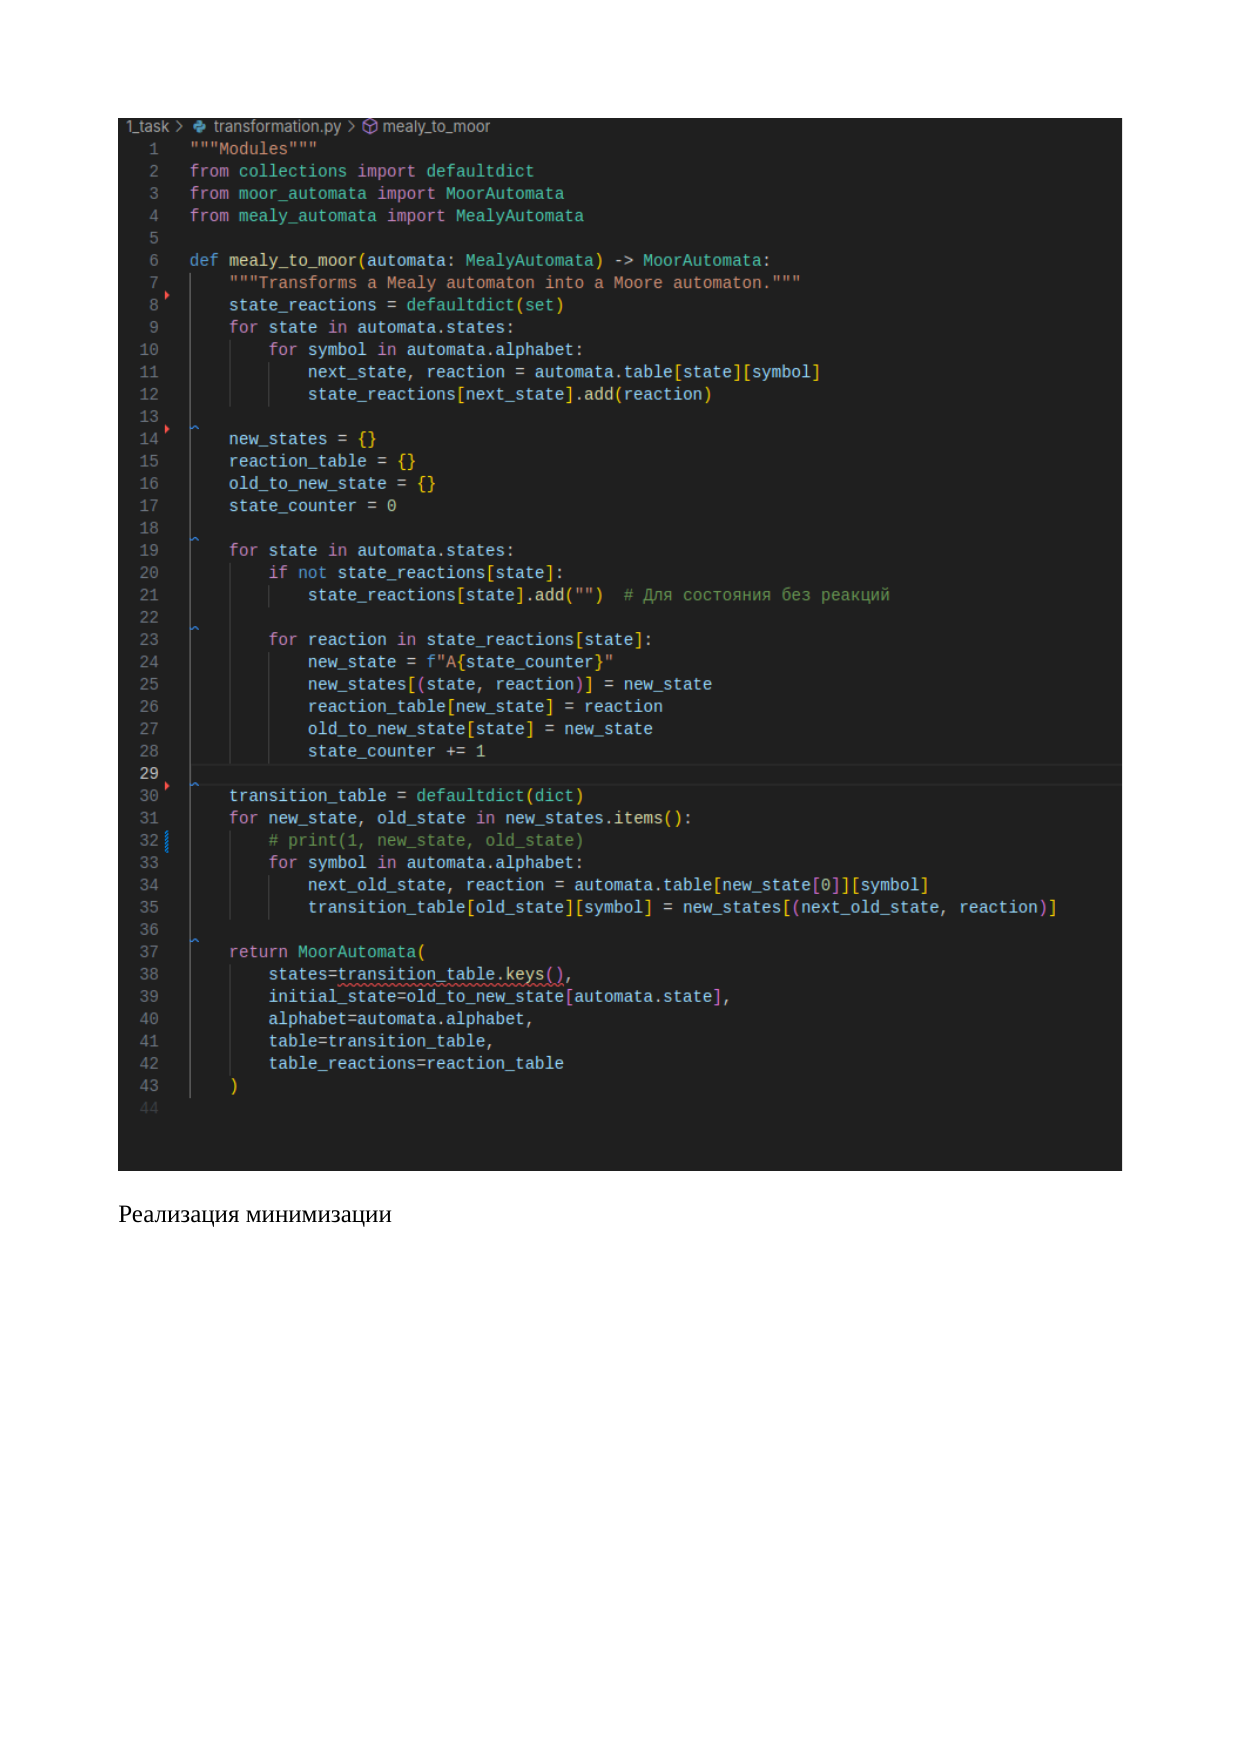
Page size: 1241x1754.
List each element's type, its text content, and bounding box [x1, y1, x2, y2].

picture [118, 118, 1123, 1171]
text Реализация минимизации [118, 1199, 1122, 1228]
